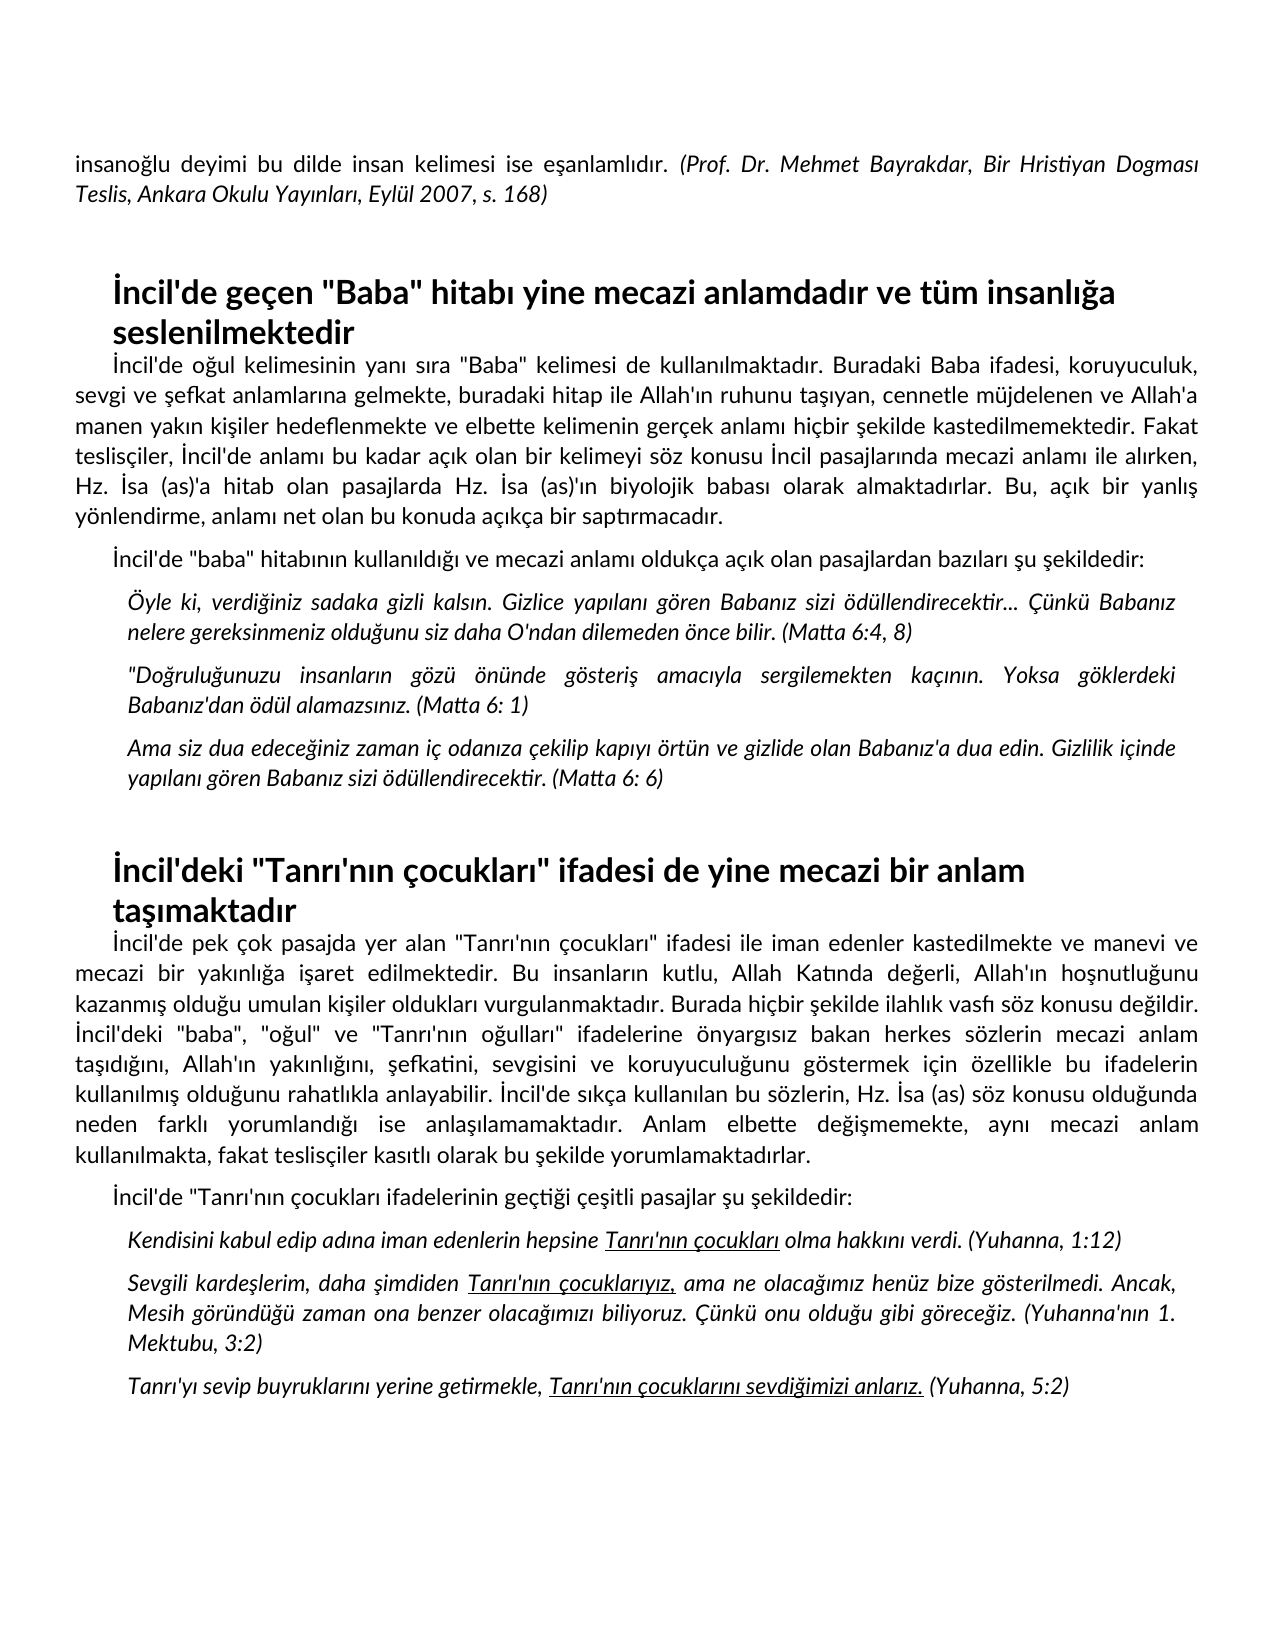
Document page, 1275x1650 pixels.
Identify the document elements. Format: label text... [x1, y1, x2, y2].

text Kendisini kabul edip adına iman edenlerin hepsine Tanrı'nın çocukları olma hakkını verdi. (Yuhanna, 1:12) [127, 1226, 1177, 1253]
text İncil'de pek çok pasajda yer alan "Tanrı'nın çocukları" ifadesi ile iman edenler kastedilmekte ve manevi ve mecazi bir yakınlığa işaret edilmektedir. Bu insanların kutlu, Allah Katında değerli, Allah'ın hoşnutluğunu kazanmış olduğu umulan kişiler oldukları vurgulanmaktadır. Burada hiçbir şekilde ilahlık vasfı söz konusu değildir. İncil'deki "baba", "oğul" ve "Tanrı'nın oğulları" ifadelerine önyargısız bakan herkes sözlerin mecazi anlam taşıdığını, Allah'ın yakınlığını, şefkatini, sevgisini ve koruyuculuğunu göstermek için özellikle bu ifadelerin kullanılmış olduğunu rahatlıkla anlayabilir. İncil'de sıkça kullanılan bu sözlerin, Hz. İsa (as) söz konusu olduğunda neden farklı yorumlandığı ise anlaşılamamaktadır. Anlam elbette değişmemekte, aynı mecazi anlam kullanılmakta, fakat teslisçiler kasıtlı olarak bu şekilde yorumlamaktadırlar. [75, 929, 1200, 1168]
text Sevgili kardeşlerim, daha şimdiden Tanrı'nın çocuklarıyız, ama ne olacağımız henüz bize gösterilmedi. Ancak, Mesih göründüğü zaman ona benzer olacağımızı biliyoruz. Çünkü onu olduğu gibi göreceğiz. (Yuhanna'nın 1. Mektubu, 3:2) [127, 1269, 1177, 1357]
text İncil'de "Tanrı'nın çocukları ifadelerinin geçtiği çeşitli pasajlar şu şekildedir: [75, 1183, 1200, 1211]
text insanoğlu deyimi bu dilde insan kelimesi ise eşanlamlıdır. (Prof. Dr. Mehmet Bayrakdar, Bir Hristiyan Dogması Teslis, Ankara Okulu Yayınları, Eylül 2007, s. 168) [75, 150, 1200, 208]
text Ama siz dua edeceğiniz zaman iç odanıza çekilip kapıyı örtün ve gizlide olan Babanız'a dua edin. Gizlilik içinde yapılanı gören Babanız sizi ödüllendirecektir. (Matta 6: 6) [127, 733, 1177, 791]
text Öyle ki, verdiğiniz sadaka gizli kalsın. Gizlice yapılanı gören Babanız sizi ödüllendirecektir... Çünkü Babanız nelere gereksinmeniz olduğunu siz daha O'ndan dilemeden önce bilir. (Matta 6:4, 8) [127, 588, 1177, 645]
text Tanrı'yı sevip buyruklarını yerine getirmekle, Tanrı'nın çocuklarını sevdiğimizi anlarız. (Yuhanna, 5:2) [127, 1372, 1177, 1399]
text İncil'de "baba" hitabının kullanıldığı ve mecazi anlamı oldukça açık olan pasajlardan bazıları şu şekildedir: [75, 545, 1200, 572]
text İncil'de oğul kelimesinin yanı sıra "Baba" kelimesi de kullanılmaktadır. Buradaki Baba ifadesi, koruyuculuk, sevgi ve şefkat anlamlarına gelmekte, buradaki hitap ile Allah'ın ruhunu taşıyan, cennetle müjdelenen ve Allah'a manen yakın kişiler hedeflenmekte ve elbette kelimenin gerçek anlamı hiçbir şekilde kastedilmemektedir. Fakat teslisçiler, İncil'de anlamı bu kadar açık olan bir kelimeyi söz konusu İncil pasajlarında mecazi anlamı ile alırken, Hz. İsa (as)'a hitab olan pasajlarda Hz. İsa (as)'ın biyolojik babası olarak almaktadırlar. Bu, açık bir yanlış yönlendirme, anlamı net olan bu konuda açıkça bir saptırmacadır. [75, 351, 1200, 530]
subtitle İncil'deki "Tanrı'nın çocukları" ifadesi de yine mecazi bir anlam taşımaktadır [112, 849, 1200, 929]
subtitle İncil'de geçen "Baba" hitabı yine mecazi anlamdadır ve tüm insanlığa seslenilmektedir [112, 271, 1200, 351]
text "Doğruluğunuzu insanların gözü önünde gösteriş amacıyla sergilemekten kaçının. Yoksa göklerdeki Babanız'dan ödül alamazsınız. (Matta 6: 1) [127, 661, 1177, 718]
